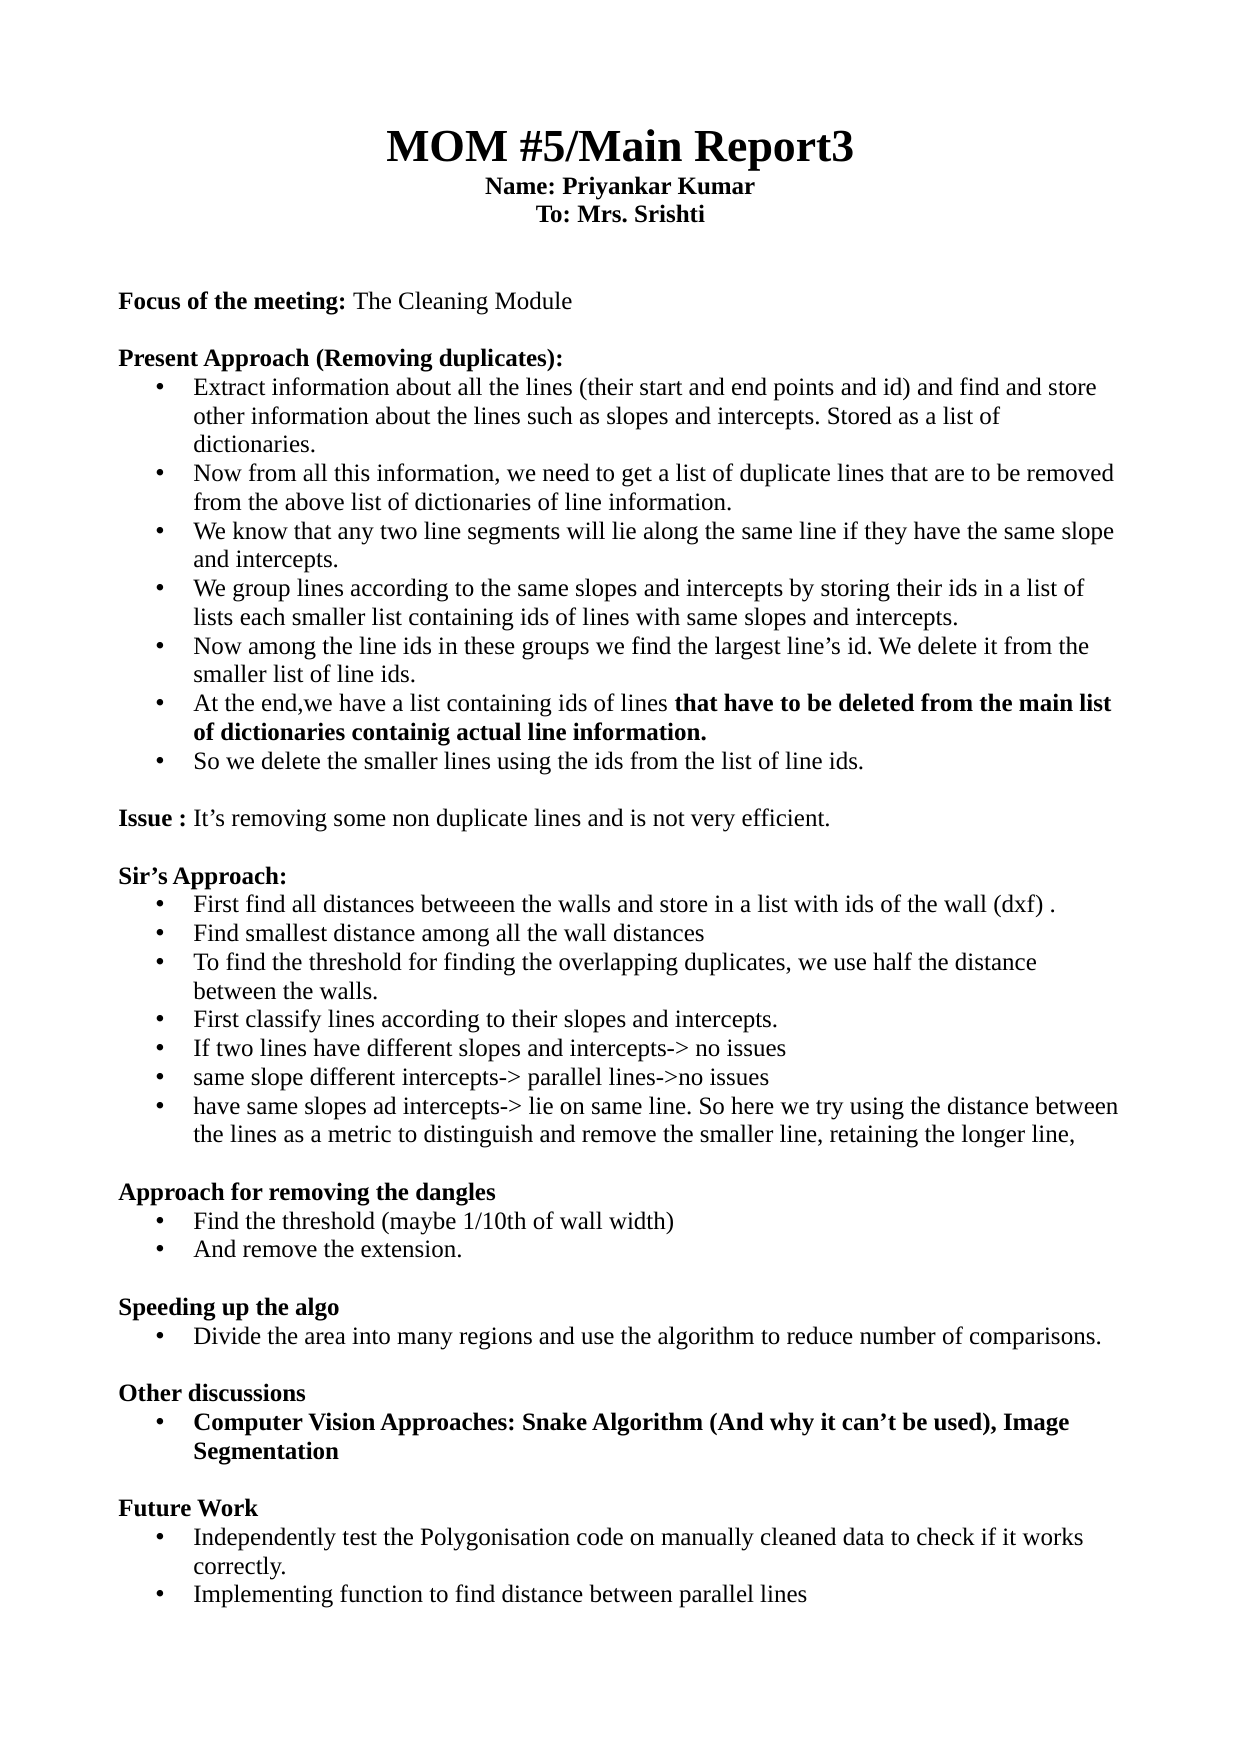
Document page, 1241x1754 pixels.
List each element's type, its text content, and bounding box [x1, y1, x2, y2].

list Extract information about all the lines (their start and end points and id) and find and store other information about the lines such as slopes and intercepts. Stored as a list of dictionaries. [156, 372, 1122, 458]
text Future Work [118, 1493, 1122, 1522]
text Speeding up the algo [118, 1292, 1122, 1321]
text Name: Priyankar Kumar [118, 171, 1122, 199]
list have same slopes ad intercepts-> lie on same line. So here we try using the distance between the lines as a metric to distinguish and remove the smaller line, retaining the longer line, [156, 1091, 1122, 1148]
text Approach for removing the dangles [118, 1177, 1122, 1206]
list If two lines have different slopes and intercepts-> no issues [156, 1033, 1122, 1062]
list Independently test the Polygonisation code on manually cleaned data to check if it works correctly. [156, 1522, 1122, 1579]
text Other discussions [118, 1378, 1122, 1407]
list Implementing function to find distance between parallel lines [156, 1579, 1122, 1608]
list And remove the extension. [156, 1234, 1122, 1263]
text Sir’s Approach: [118, 861, 1122, 889]
list Now from all this information, we need to get a list of duplicate lines that are to be removed from the above list of dictionaries of line information. [156, 458, 1122, 516]
list Find the threshold (maybe 1/10th of wall width) [156, 1206, 1122, 1234]
list At the end,we have a list containing ids of lines that have to be deleted from the main list of dictionaries containig actual line information. [156, 688, 1122, 746]
list Now among the line ids in these groups we find the largest line’s id. We delete it from the smaller list of line ids. [156, 631, 1122, 688]
list First find all distances betweeen the walls and store in a list with ids of the wall (dxf) . [156, 889, 1122, 918]
list First classify lines according to their slopes and intercepts. [156, 1004, 1122, 1033]
list We know that any two line segments will lie along the same line if they have the same slope and intercepts. [156, 516, 1122, 573]
text Focus of the meeting: The Cleaning Module [118, 286, 1122, 314]
list Find smallest distance among all the wall distances [156, 918, 1122, 947]
list Divide the area into many regions and use the algorithm to reduce number of comparisons. [156, 1321, 1122, 1349]
text Issue : It’s removing some non duplicate lines and is not very efficient. [118, 803, 1122, 832]
list Computer Vision Approaches: Snake Algorithm (And why it can’t be used), Image Segmentation [156, 1407, 1122, 1464]
list So we delete the smaller lines using the ids from the list of line ids. [156, 746, 1122, 774]
text Present Approach (Removing duplicates): [118, 343, 1122, 372]
list same slope different intercepts-> parallel lines->no issues [156, 1062, 1122, 1091]
list We group lines according to the same slopes and intercepts by storing their ids in a list of lists each smaller list containing ids of lines with same slopes and intercepts. [156, 573, 1122, 631]
text To: Mrs. Srishti [118, 199, 1122, 228]
text MOM #5/Main Report3 [118, 118, 1122, 171]
list To find the threshold for finding the overlapping duplicates, we use half the distance between the walls. [156, 947, 1122, 1004]
